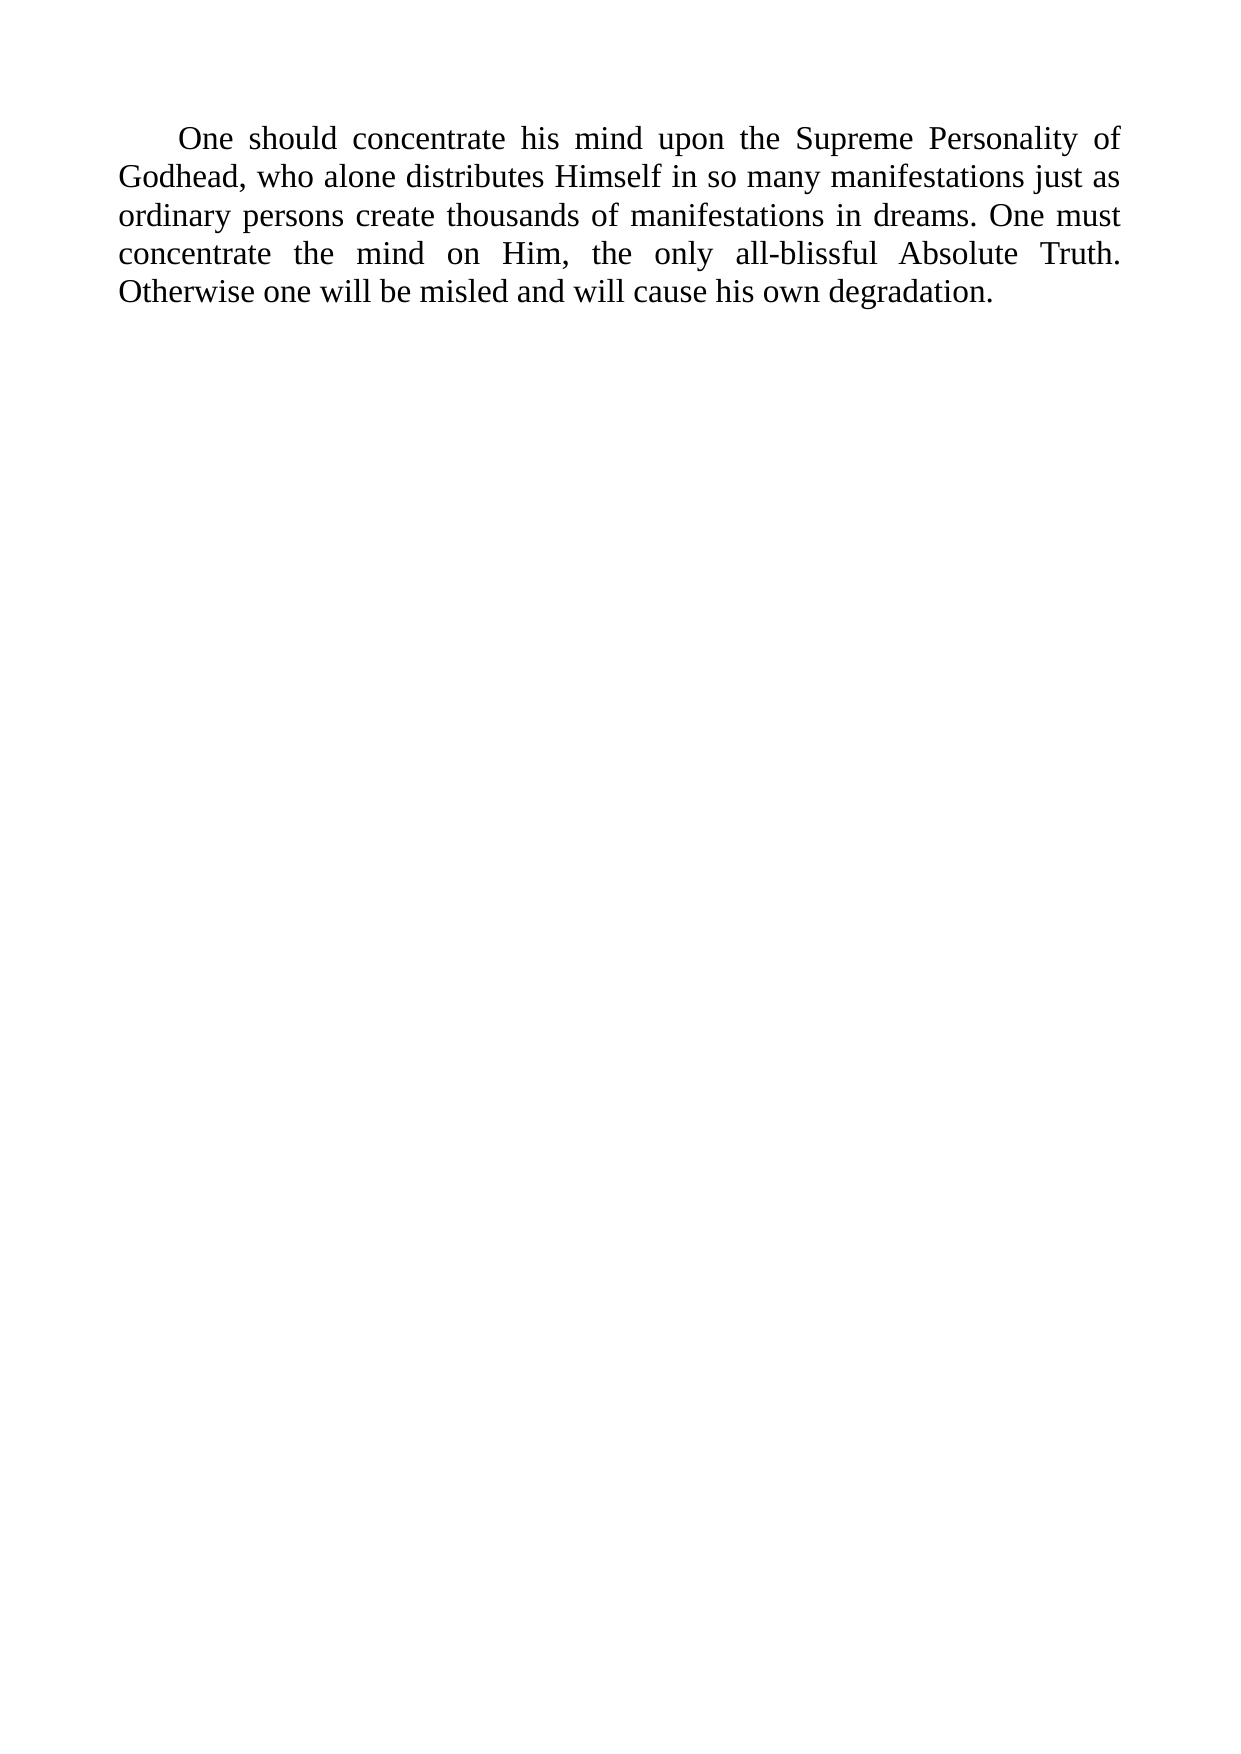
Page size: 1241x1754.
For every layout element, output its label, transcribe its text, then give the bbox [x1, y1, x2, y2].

text One should concentrate his mind upon the Supreme Personality of Godhead, who alone distributes Himself in so many manifestations just as ordinary persons create thousands of manifestations in dreams. One must concentrate the mind on Him, the only all-blissful Absolute Truth. Otherwise one will be misled and will cause his own degradation. [118, 118, 1122, 310]
